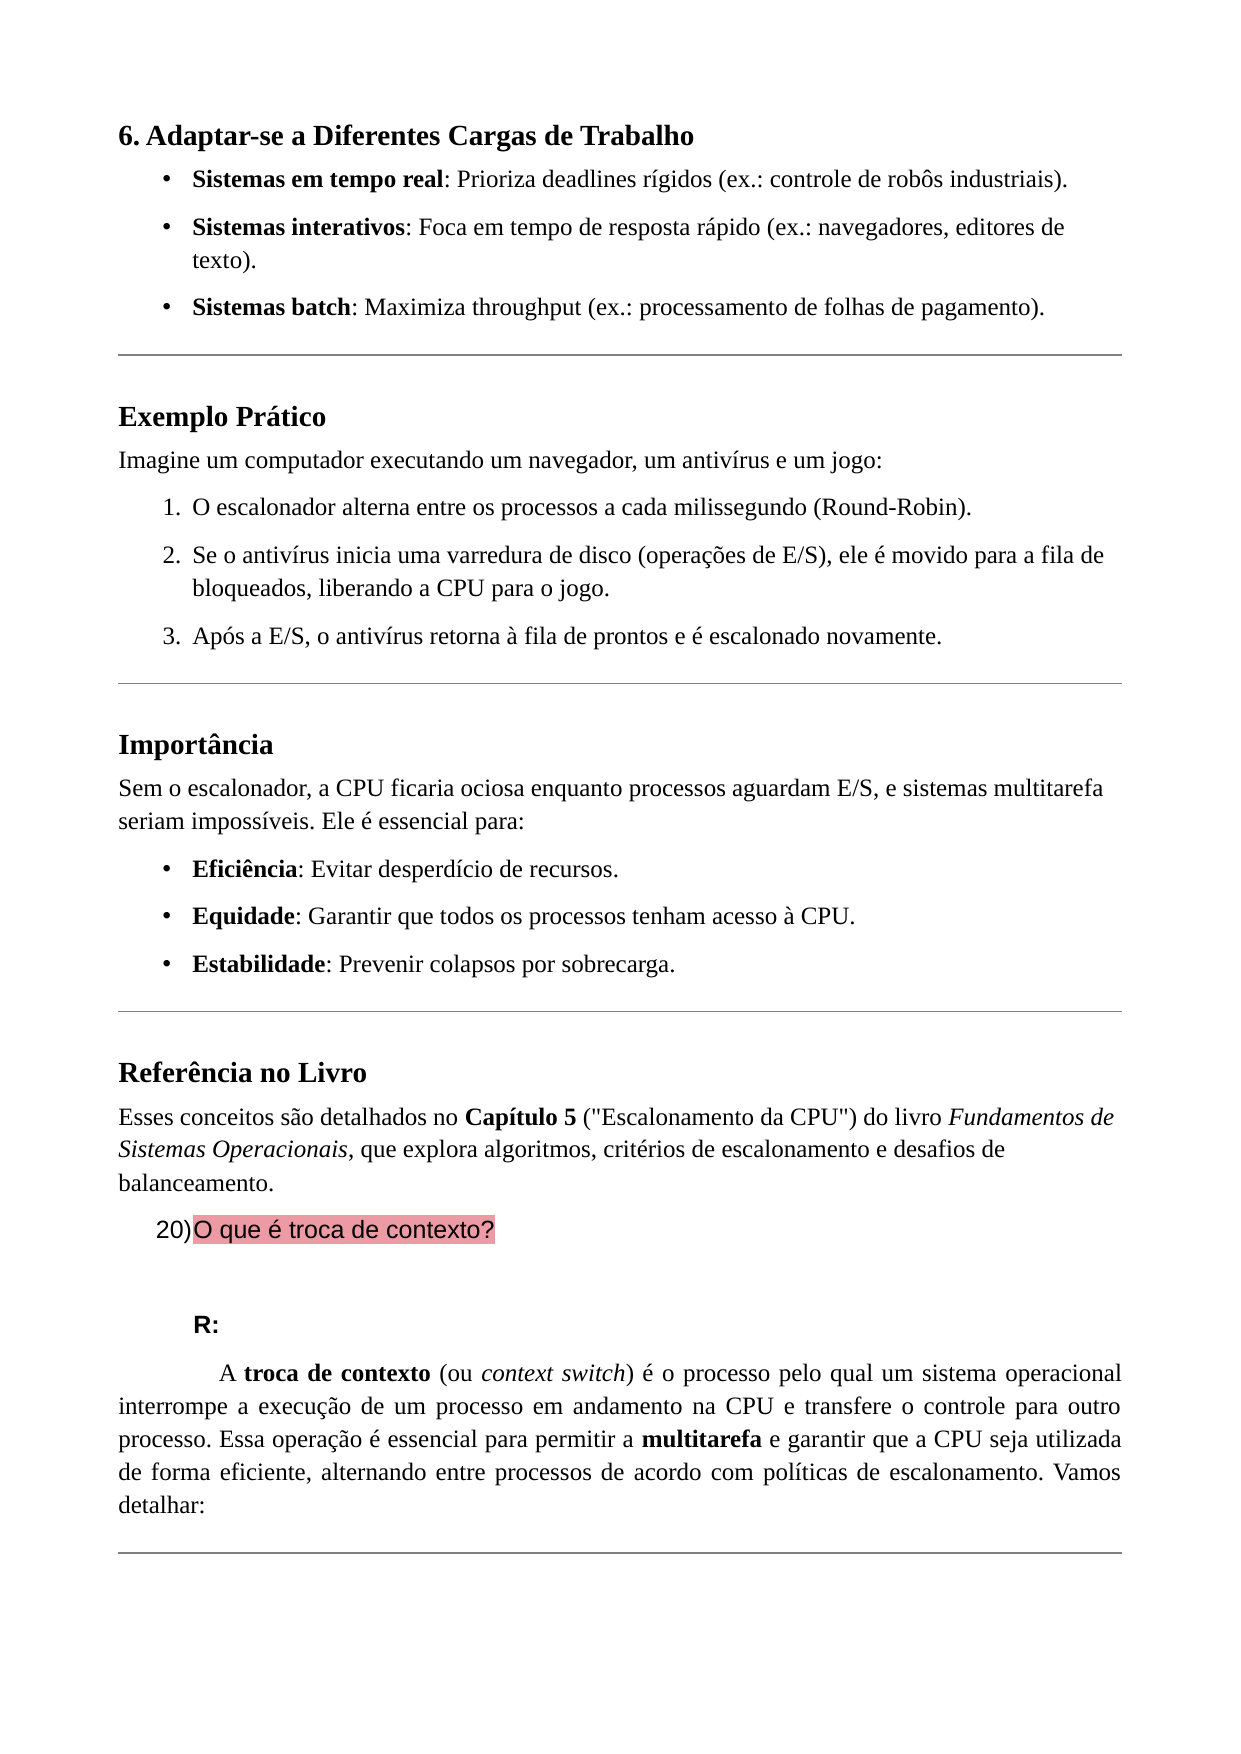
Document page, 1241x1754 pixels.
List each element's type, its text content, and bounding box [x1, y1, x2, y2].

list Equidade: Garantir que todos os processos tenham acesso à CPU. [162, 901, 1122, 930]
list Sistemas batch: Maximiza throughput (ex.: processamento de folhas de pagamento). [162, 292, 1122, 321]
list Se o antivírus inicia uma varredura de disco (operações de E/S), ele é movido para a fila de bloqueados, liberando a CPU para o jogo. [162, 540, 1122, 602]
list Eficiência: Evitar desperdício de recursos. [162, 854, 1122, 883]
text Imagine um computador executando um navegador, um antivírus e um jogo: [118, 445, 1122, 474]
text A troca de contexto (ou context switch) é o processo pelo qual um sistema operacional interrompe a execução de um processo em andamento na CPU e transfere o controle para outro processo. Essa operação é essencial para permitir a multitarefa e garantir que a CPU seja utilizada de forma eficiente, alternando entre processos de acordo com políticas de escalonamento. Vamos detalhar: [118, 1358, 1122, 1519]
subtitle Importância [118, 727, 1122, 761]
list Sistemas em tempo real: Prioriza deadlines rígidos (ex.: controle de robôs industriais). [162, 164, 1122, 193]
text Esses conceitos são detalhados no Capítulo 5 ("Escalonamento da CPU") do livro Fundamentos de Sistemas Operacionais, que explora algoritmos, critérios de escalonamento e desafios de balanceamento. [118, 1102, 1122, 1196]
list O escalonador alterna entre os processos a cada milissegundo (Round-Robin). [162, 492, 1122, 521]
text Sem o escalonador, a CPU ficaria ociosa enquanto processos aguardam E/S, e sistemas multitarefa seriam impossíveis. Ele é essencial para: [118, 773, 1122, 835]
list Estabilidade: Prevenir colapsos por sobrecarga. [162, 949, 1122, 978]
list Após a E/S, o antivírus retorna à fila de prontos e é escalonado novamente. [162, 621, 1122, 649]
list Sistemas interativos: Foca em tempo de resposta rápido (ex.: navegadores, editores de texto). [162, 212, 1122, 273]
subtitle 6. Adaptar-se a Diferentes Cargas de Trabalho [118, 118, 1122, 152]
list R: [156, 1310, 1122, 1339]
subtitle Referência no Livro [118, 1056, 1122, 1089]
subtitle Exemplo Prático [118, 399, 1122, 432]
list O que é troca de contexto? [156, 1215, 1122, 1244]
